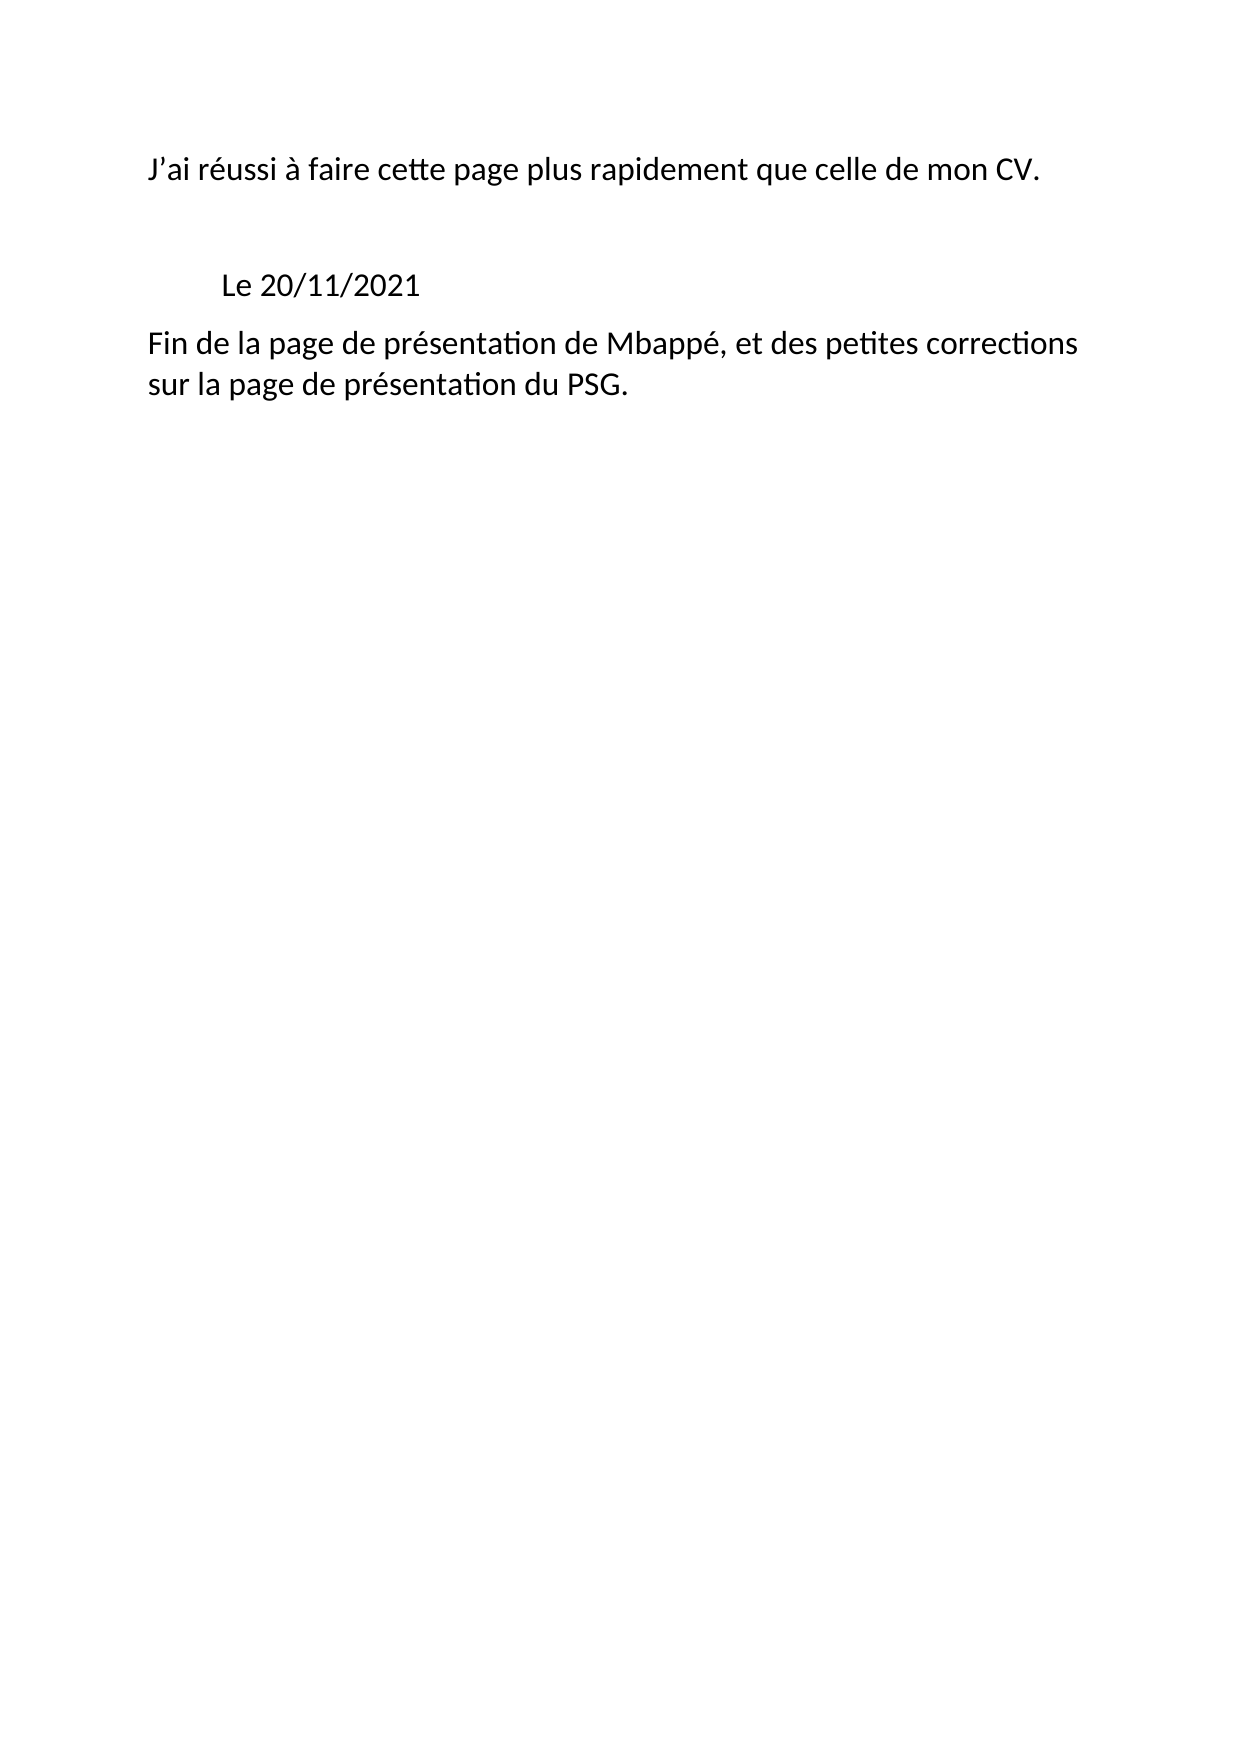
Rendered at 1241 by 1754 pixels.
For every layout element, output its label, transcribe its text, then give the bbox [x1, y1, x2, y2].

text J’ai réussi à faire cette page plus rapidement que celle de mon CV. [148, 148, 1093, 188]
text Fin de la page de présentation de Mbappé, et des petites corrections sur la page de présentation du PSG. [148, 322, 1093, 404]
text Le 20/11/2021 [148, 264, 1093, 304]
